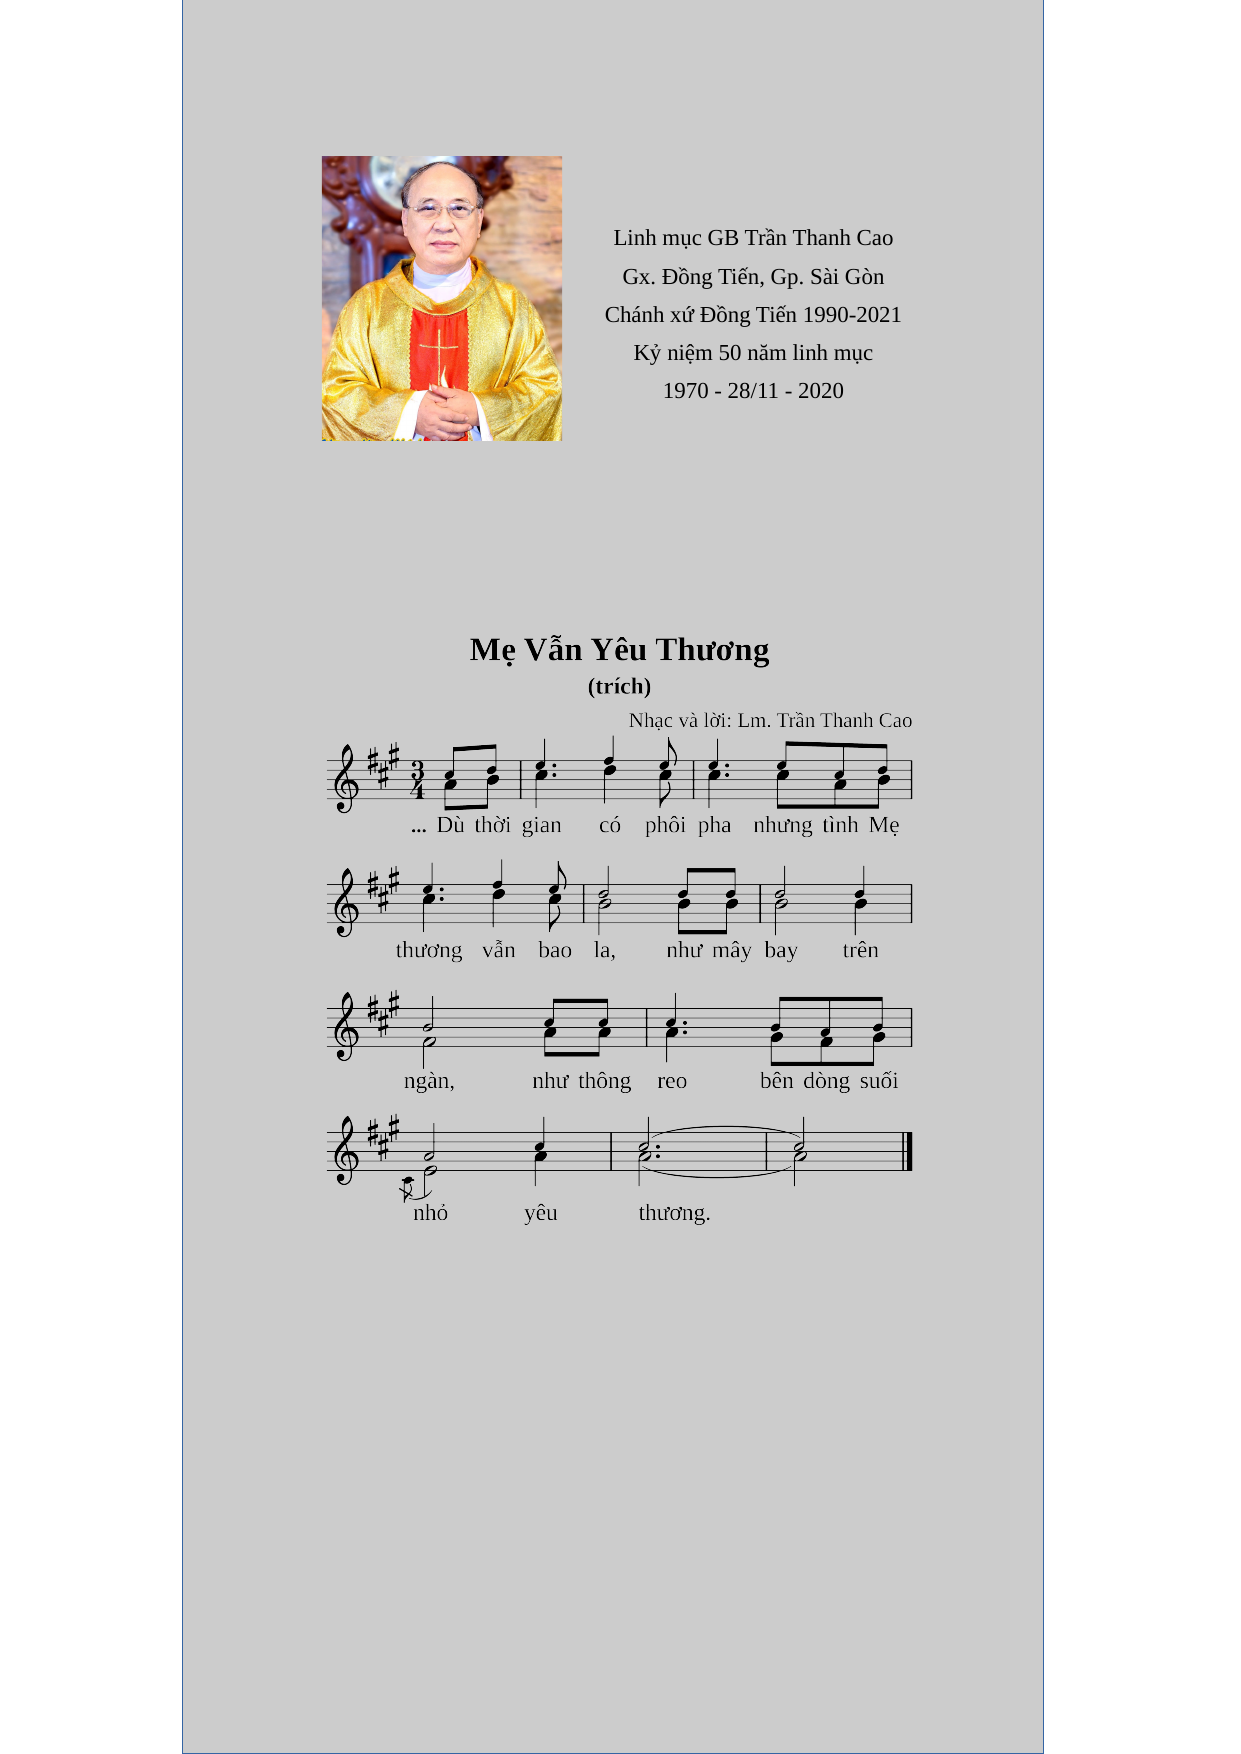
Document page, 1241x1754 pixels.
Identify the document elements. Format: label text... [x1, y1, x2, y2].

text Chánh xứ Đồng Tiến 1990-2021 [586, 301, 920, 327]
text Gx. Đồng Tiến, Gp. Sài Gòn [586, 263, 920, 289]
text Kỷ niệm 50 năm linh mục [586, 339, 920, 366]
text Linh mục GB Trần Thanh Cao [586, 224, 920, 251]
picture [321, 156, 563, 441]
text 1970 - 28/11 - 2020 [586, 377, 920, 404]
picture [218, 605, 1021, 1251]
